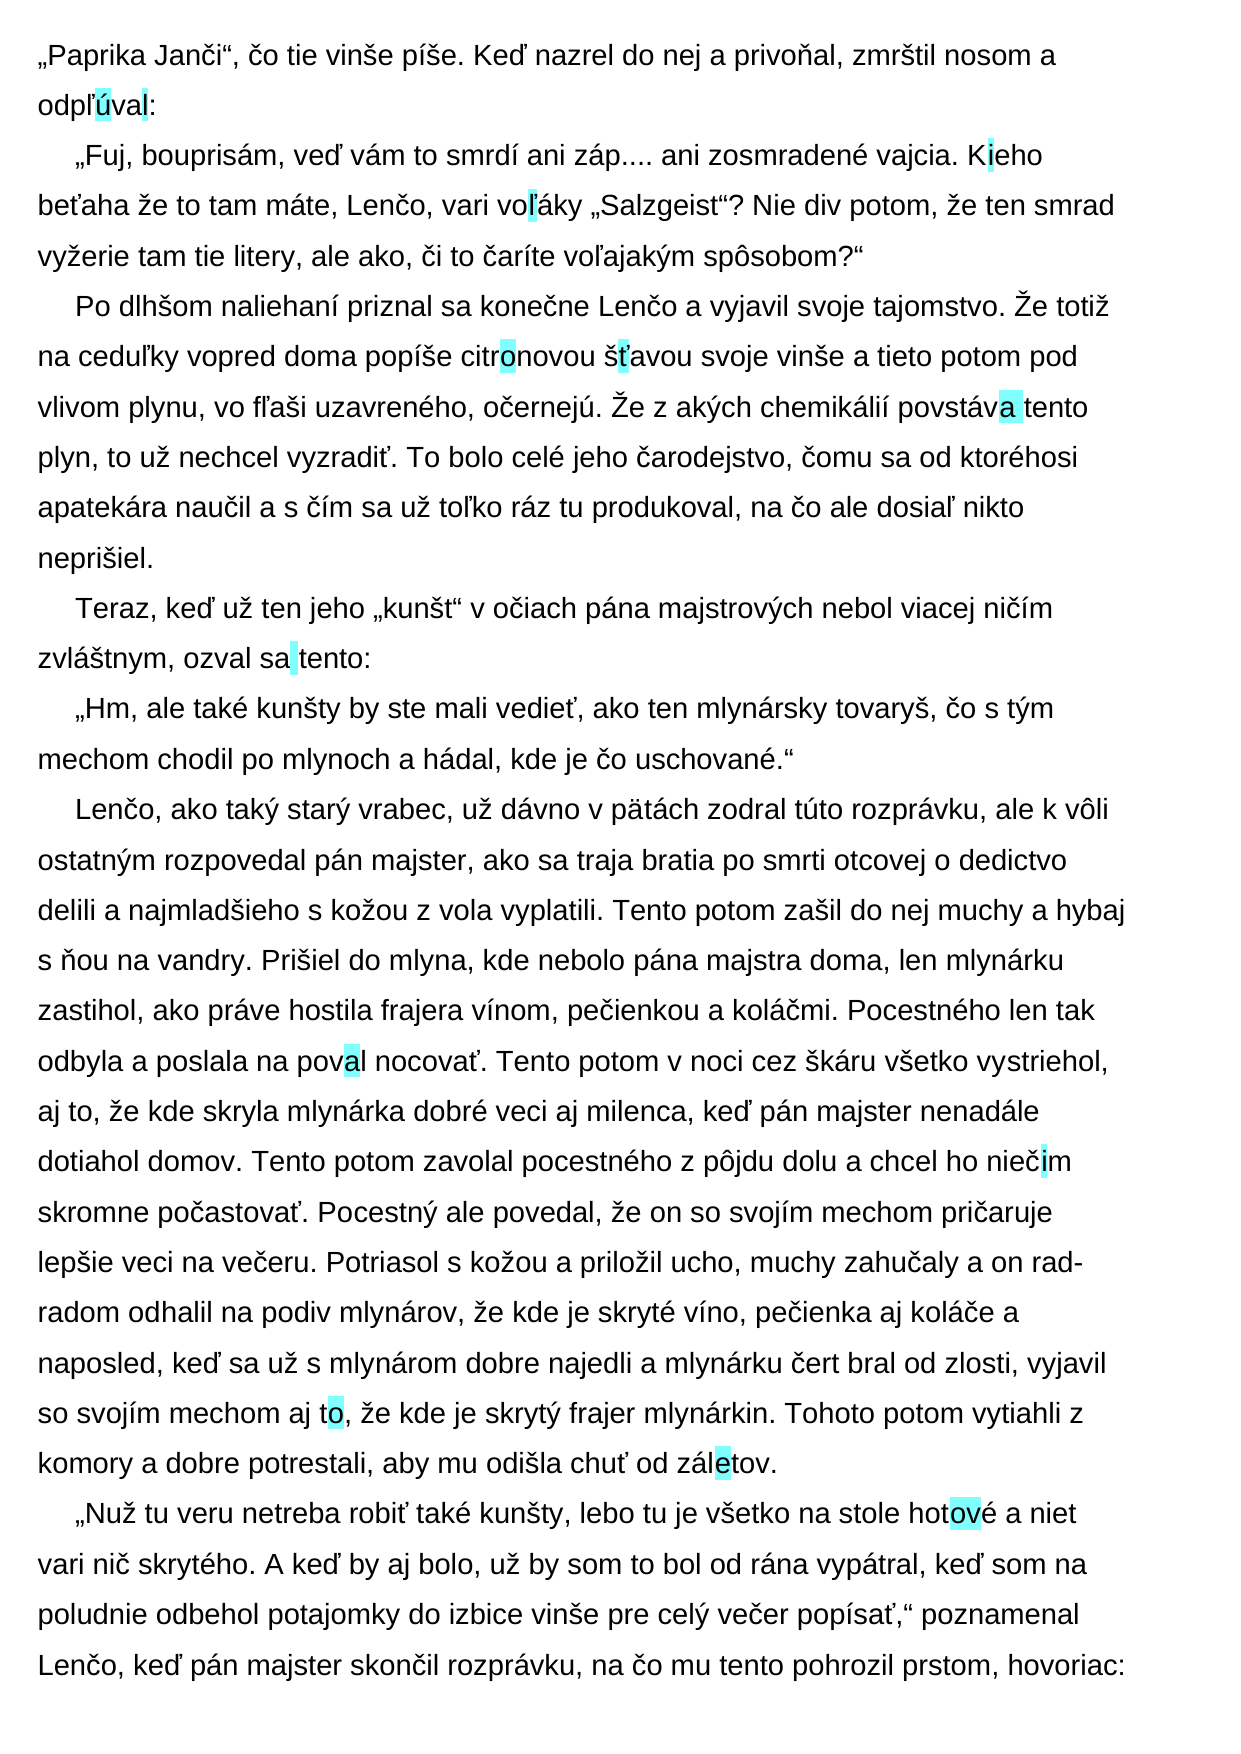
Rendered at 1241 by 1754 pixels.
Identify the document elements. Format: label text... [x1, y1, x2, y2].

text „Hm, ale také kunšty by ste mali vedieť, ako ten mlynársky tovaryš, čo s tým mechom chodil po mlynoch a hádal, kde je čo uschované.“ [37, 692, 1130, 775]
text „Paprika Janči“, čo tie vinše píše. Keď nazrel do nej a privoňal, zmrštil nosom a odpľúval: [37, 37, 1130, 121]
text Teraz, keď už ten jeho „kunšt“ v očiach pána majstrových nebol viacej ničím zvláštnym, ozval sa tento: [37, 591, 1130, 675]
text Po dlhšom naliehaní priznal sa konečne Lenčo a vyjavil svoje tajomstvo. Že totiž na ceduľky vopred doma popíše citronovou šťavou svoje vinše a tieto potom pod vlivom plynu, vo fľaši uzavreného, očernejú. Že z akých chemikálií povstáva tento plyn, to už nechcel vyzradiť. To bolo celé jeho čarodejstvo, čomu sa od ktoréhosi apatekára naučil a s čím sa už toľko ráz tu produkoval, na čo ale dosiaľ nikto neprišiel. [37, 289, 1130, 574]
text „Nuž tu veru netreba robiť také kunšty, lebo tu je všetko na stole hotové a niet vari nič skry­tého. A keď by aj bolo, už by som to bol od rána vypátral, keď som na poludnie odbehol potajomky do izbice vinše pre celý večer popísať,“ poznamenal Lenčo, keď pán majster skončil rozprávku, na čo mu tento pohrozil prstom, hovoriac: [37, 1497, 1130, 1681]
text Lenčo, ako taký starý vrabec, už dávno v pä­tách zodral túto rozprávku, ale k vôli ostatným rozpovedal pán majster, ako sa traja bratia po smrti otcovej o dedictvo delili a najmladšieho s kožou z vola vyplatili. Tento potom zašil do nej muchy a hybaj s ňou na vandry. Prišiel do mlyna, kde nebolo pána majstra doma, len mlynárku zastihol, ako práve hostila frajera vínom, pečienkou a koláčmi. Pocestného len tak odbyla a poslala na poval nocovať. Tento potom v noci cez škáru všetko vy­striehol, aj to, že kde skryla mlynárka dobré veci aj milenca, keď pán majster nenadále dotiahol domov. Tento potom zavolal pocestného z pôjdu dolu a chcel ho niečim skromne počastovať. Po­cestný ale povedal, že on so svojím mechom pričaruje lepšie veci na večeru. Potriasol s kožou a priložil ucho, muchy zahučaly a on rad-radom od­halil na podiv mlynárov, že kde je skryté víno, pečienka aj koláče a naposled, keď sa už s mly­nárom dobre najedli a mlynárku čert bral od zlosti, vyjavil so svojím mechom aj to, že kde je skrytý frajer mlynárkin. Tohoto potom vytiahli z komory a dobre potrestali, aby mu odišla chuť od záletov. [37, 792, 1130, 1480]
text „Fuj, bouprisám, veď vám to smrdí ani záp.... ani zosmradené vajcia. Kieho beťaha že to tam máte, Lenčo, vari voľáky „Salzgeist“? Nie div potom, že ten smrad vyžerie tam tie litery, ale ako, či to čaríte voľajakým spôsobom?“ [37, 138, 1130, 272]
